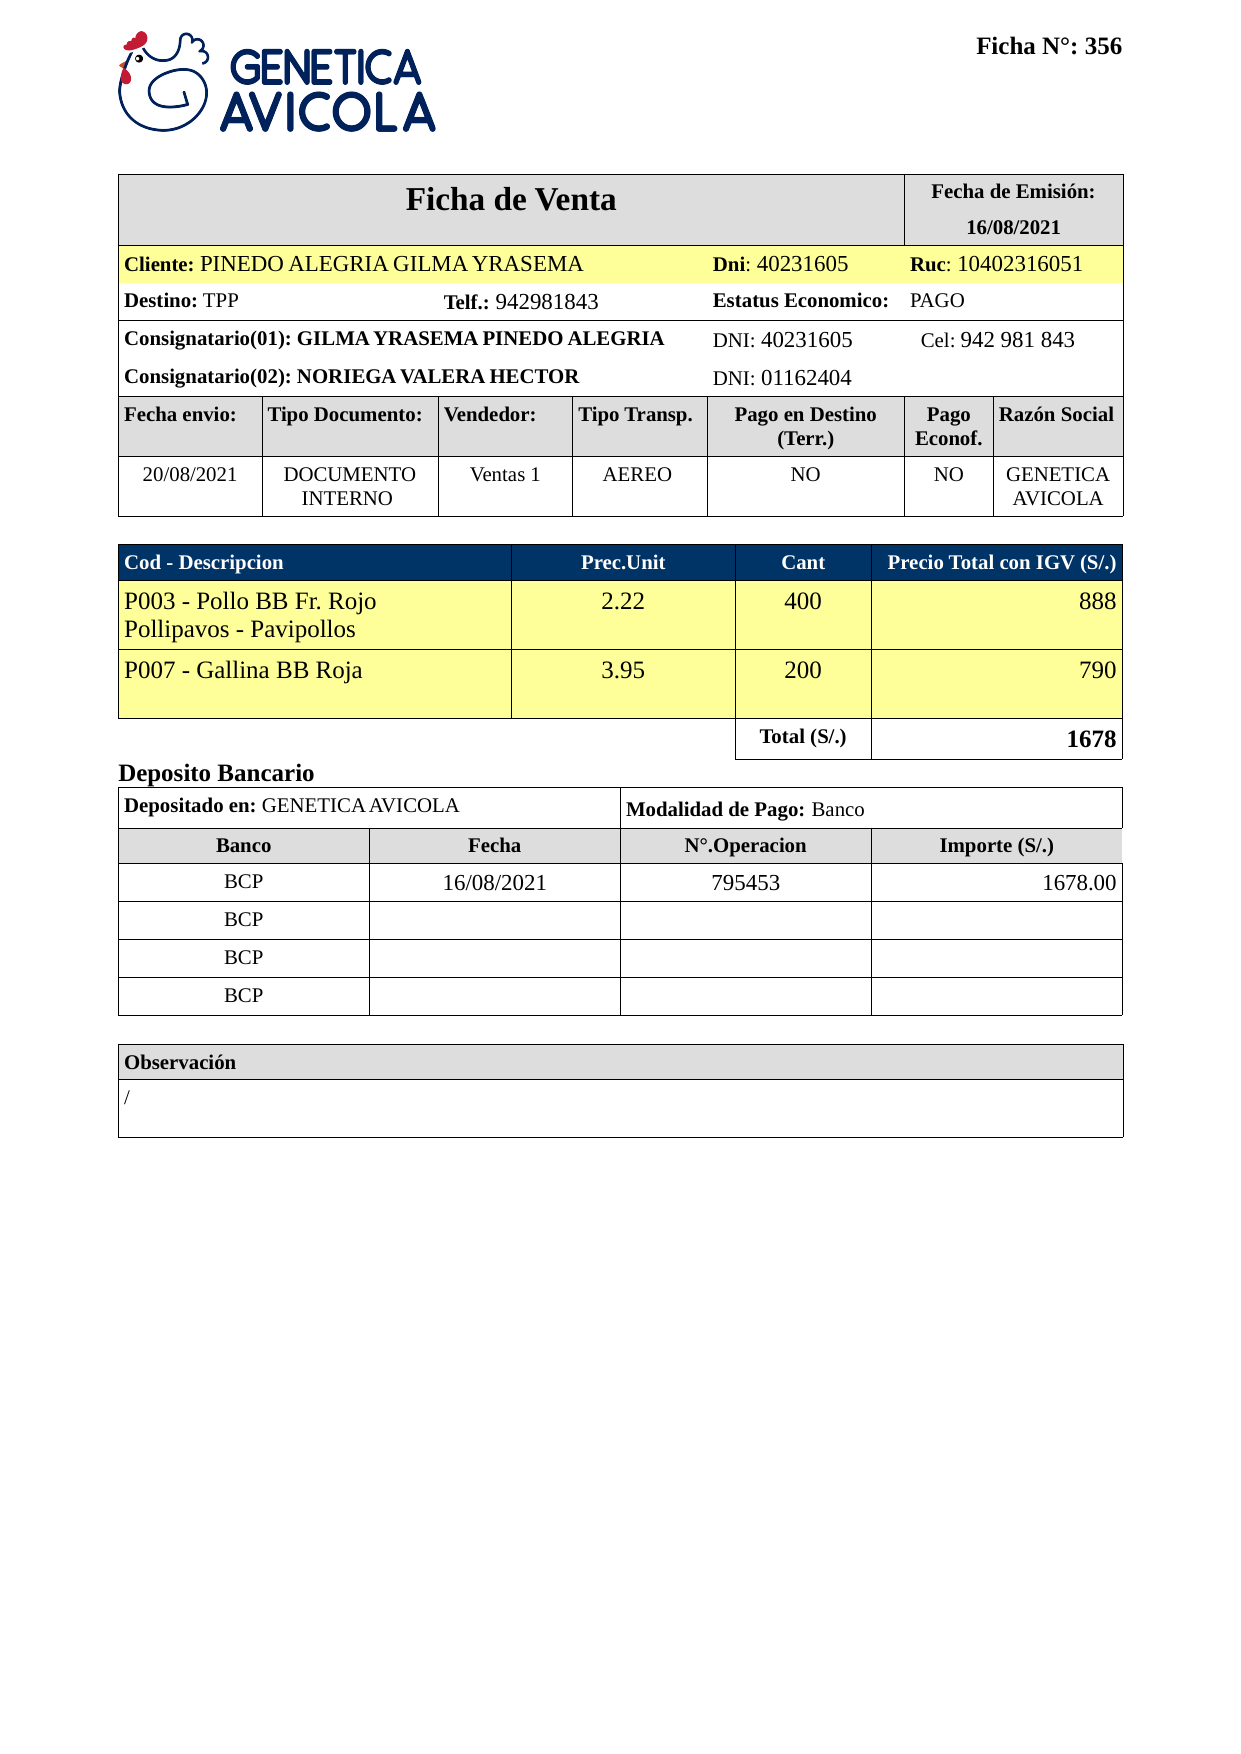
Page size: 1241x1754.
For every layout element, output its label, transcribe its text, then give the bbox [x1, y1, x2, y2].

table_cell Pago Econof. [905, 397, 993, 456]
table_cell DOCUMENTO INTERNO [263, 457, 438, 516]
table_cell P003 - Pollo BB Fr. Rojo Pollipavos - Pavipollos [119, 581, 511, 649]
picture [118, 31, 436, 132]
table_cell BCP [119, 940, 369, 977]
table_cell [511, 719, 735, 758]
table_cell 400 [736, 581, 871, 649]
table_cell Importe (S/.) [872, 829, 1122, 863]
table_cell Tipo Transp. [573, 397, 707, 456]
table_cell [621, 940, 871, 977]
table_header Depositado en: GENETICA AVICOLA [119, 788, 620, 828]
table_cell Ruc: 10402316051 [904, 246, 1123, 283]
table_cell Destino: TPP [119, 283, 438, 320]
table_cell N°.Operacion [621, 829, 871, 863]
table_cell 1678 [872, 719, 1122, 758]
table_cell 16/08/2021 [905, 209, 1123, 245]
table_cell P007 - Gallina BB Roja [119, 650, 511, 718]
table_cell [118, 719, 511, 758]
table_header Fecha de Emisión: [905, 175, 1123, 209]
table_cell BCP [119, 864, 369, 901]
table_cell Razón Social [994, 397, 1123, 456]
table_cell 2.22 [512, 581, 735, 649]
table_cell [621, 902, 871, 939]
table_header Prec.Unit [512, 545, 735, 580]
table_cell Telf.: 942981843 [438, 283, 707, 320]
table_cell 20/08/2021 [119, 457, 262, 516]
table_cell GENETICA AVICOLA [994, 457, 1123, 516]
table_cell 795453 [621, 864, 871, 901]
table_cell 16/08/2021 [370, 864, 620, 901]
table_cell Fecha envio: [119, 397, 262, 456]
table_header Modalidad de Pago: Banco [621, 788, 1122, 828]
table_cell NO [905, 457, 993, 516]
text Deposito Bancario [118, 758, 1122, 787]
table_cell Cliente: PINEDO ALEGRIA GILMA YRASEMA [119, 246, 707, 283]
table_cell [370, 978, 620, 1015]
table_cell Consignatario(01): GILMA YRASEMA PINEDO ALEGRIA [119, 321, 707, 358]
table_cell Dni: 40231605 [707, 246, 904, 283]
table_cell Tipo Documento: [263, 397, 438, 456]
table_cell Cel: 942 981 843 [915, 321, 1123, 358]
table_cell Consignatario(02): NORIEGA VALERA HECTOR [119, 358, 707, 396]
table_cell Banco [119, 829, 369, 863]
table_header Observación [119, 1045, 1123, 1079]
table_cell [370, 902, 620, 939]
table_cell 790 [872, 650, 1122, 718]
table_header Cod - Descripcion [119, 545, 511, 580]
table_cell Vendedor: [439, 397, 572, 456]
table_cell [872, 902, 1122, 939]
table_cell Total (S/.) [736, 719, 871, 758]
table_cell [370, 940, 620, 977]
table_cell / [119, 1080, 1123, 1137]
table_cell DNI: 01162404 [707, 358, 1123, 396]
table_cell PAGO [904, 283, 1123, 320]
table_cell Estatus Economico: [707, 283, 904, 320]
table_header Precio Total con IGV (S/.) [872, 545, 1122, 580]
table_cell Ventas 1 [439, 457, 572, 516]
table_cell Pago en Destino (Terr.) [708, 397, 904, 456]
table_cell NO [708, 457, 904, 516]
table_cell [621, 978, 871, 1015]
table_cell BCP [119, 902, 369, 939]
table_cell AEREO [573, 457, 707, 516]
table_cell [872, 940, 1122, 977]
table_cell 888 [872, 581, 1122, 649]
table_cell Fecha [370, 829, 620, 863]
table_cell 3.95 [512, 650, 735, 718]
table_cell 1678.00 [872, 864, 1122, 901]
table_header Ficha de Venta [119, 175, 904, 245]
table_cell DNI: 40231605 [707, 321, 915, 358]
table_header Cant [736, 545, 871, 580]
table_cell BCP [119, 978, 369, 1015]
table_cell 200 [736, 650, 871, 718]
table_cell [872, 978, 1122, 1015]
